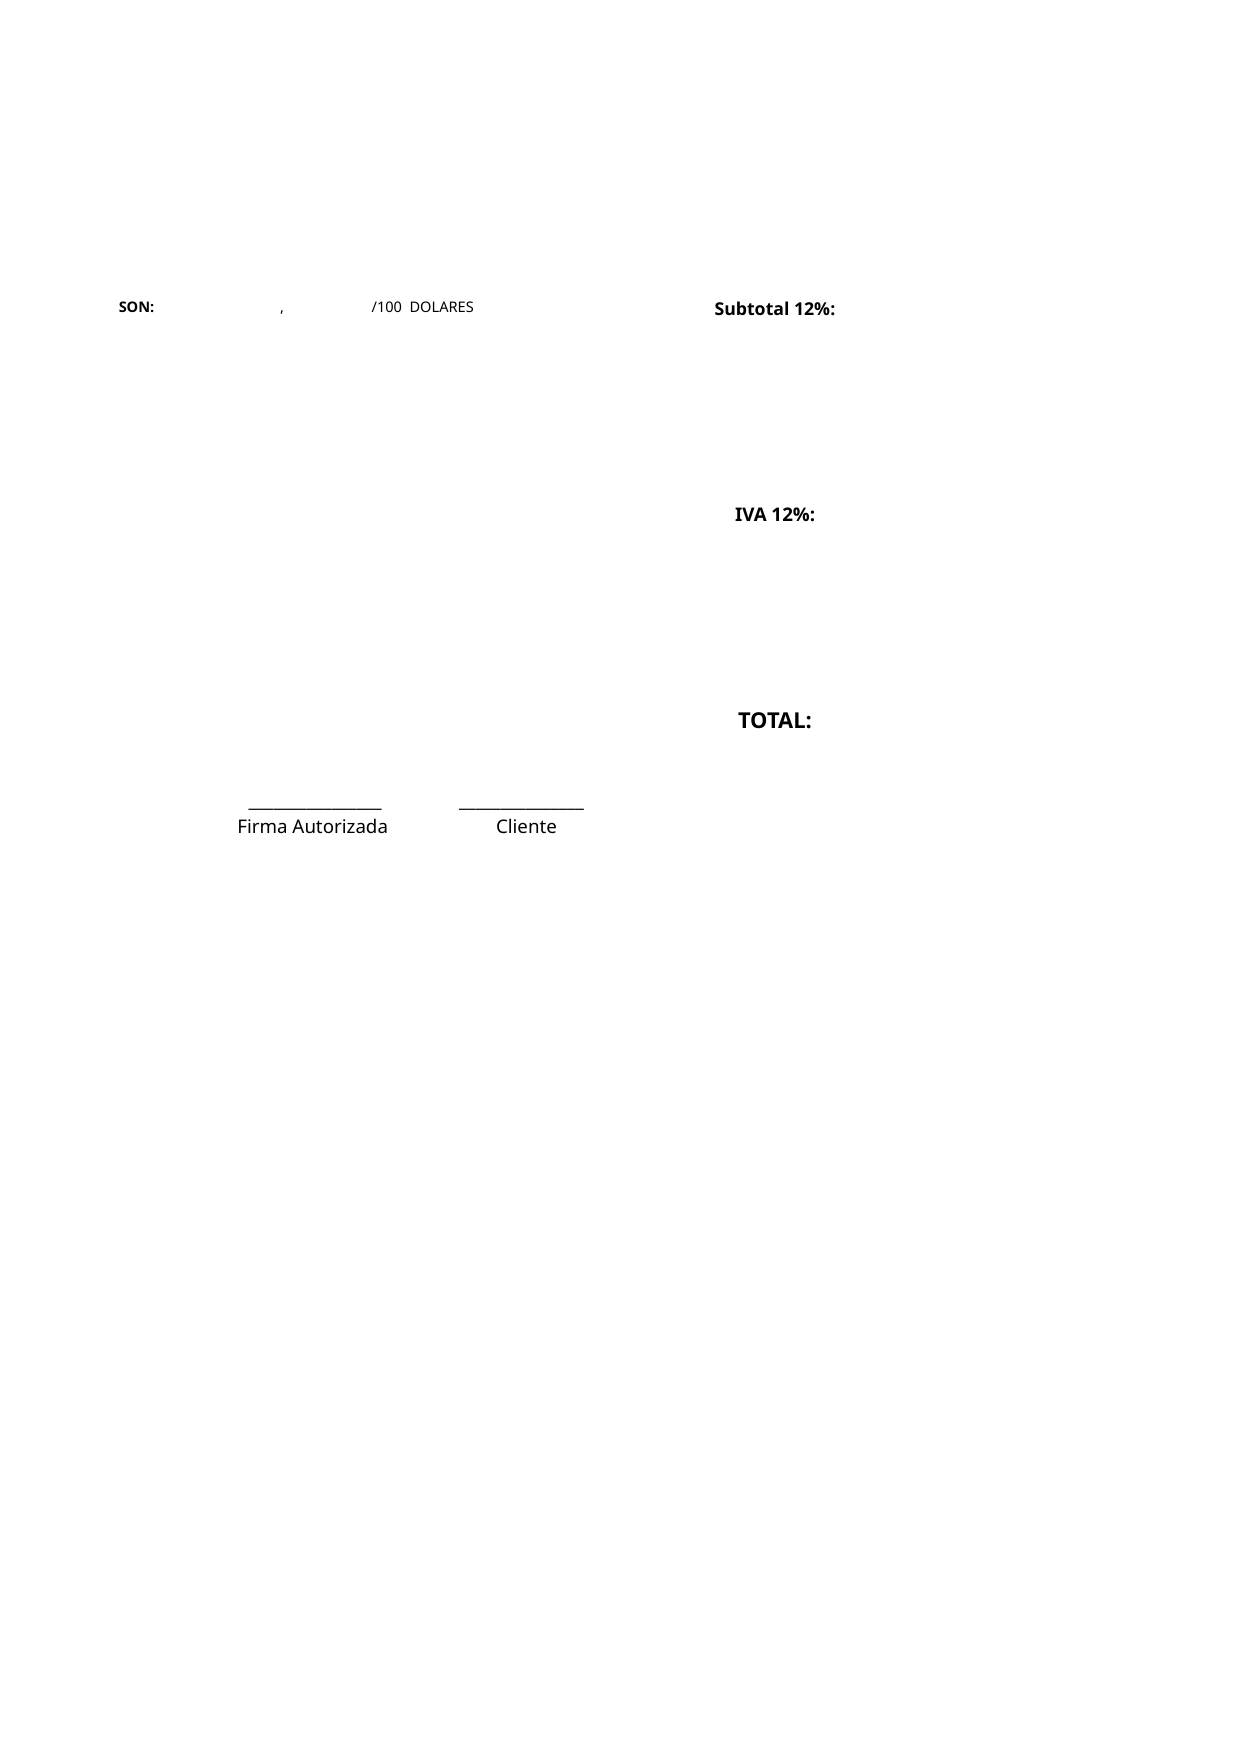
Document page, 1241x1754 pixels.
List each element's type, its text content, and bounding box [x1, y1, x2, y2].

table_cell <formatLang(invoice.tax_amount, invoice.party.lang, currency=invoice.currency)> [850, 501, 953, 705]
table_cell [212, 844, 625, 961]
table_cell [625, 297, 700, 501]
table_cell TOTAL: [700, 705, 850, 961]
table_cell SON: <amount2words>, <decimales> /100 DOLARES [119, 297, 625, 501]
table_cell [119, 118, 212, 297]
text </if> [118, 994, 1122, 1022]
table_cell <formatLang(invoice.total_amount, invoice.party.lang, currency=invoice.currency)> [850, 705, 953, 961]
table_cell [212, 501, 625, 705]
table_header _______________ Cliente [418, 782, 625, 844]
table_cell [625, 705, 700, 961]
table_cell <formatLang(subtotal_0, invoice.party.lang, currency=invoice.currency)> [850, 118, 953, 297]
table_cell [625, 118, 700, 297]
table_cell [212, 705, 625, 782]
table_cell IVA 12%: [700, 501, 850, 705]
table_cell [625, 501, 700, 705]
table_cell [212, 118, 625, 297]
table_header ________________ Firma Autorizada [212, 782, 418, 844]
table_cell [119, 501, 212, 705]
table_cell [119, 705, 212, 961]
table_cell [700, 118, 850, 297]
table_cell <formatLang(subtotal_12, invoice.party.lang, currency=invoice.currency)> [850, 297, 953, 501]
table_cell Subtotal 12%: [700, 297, 850, 501]
